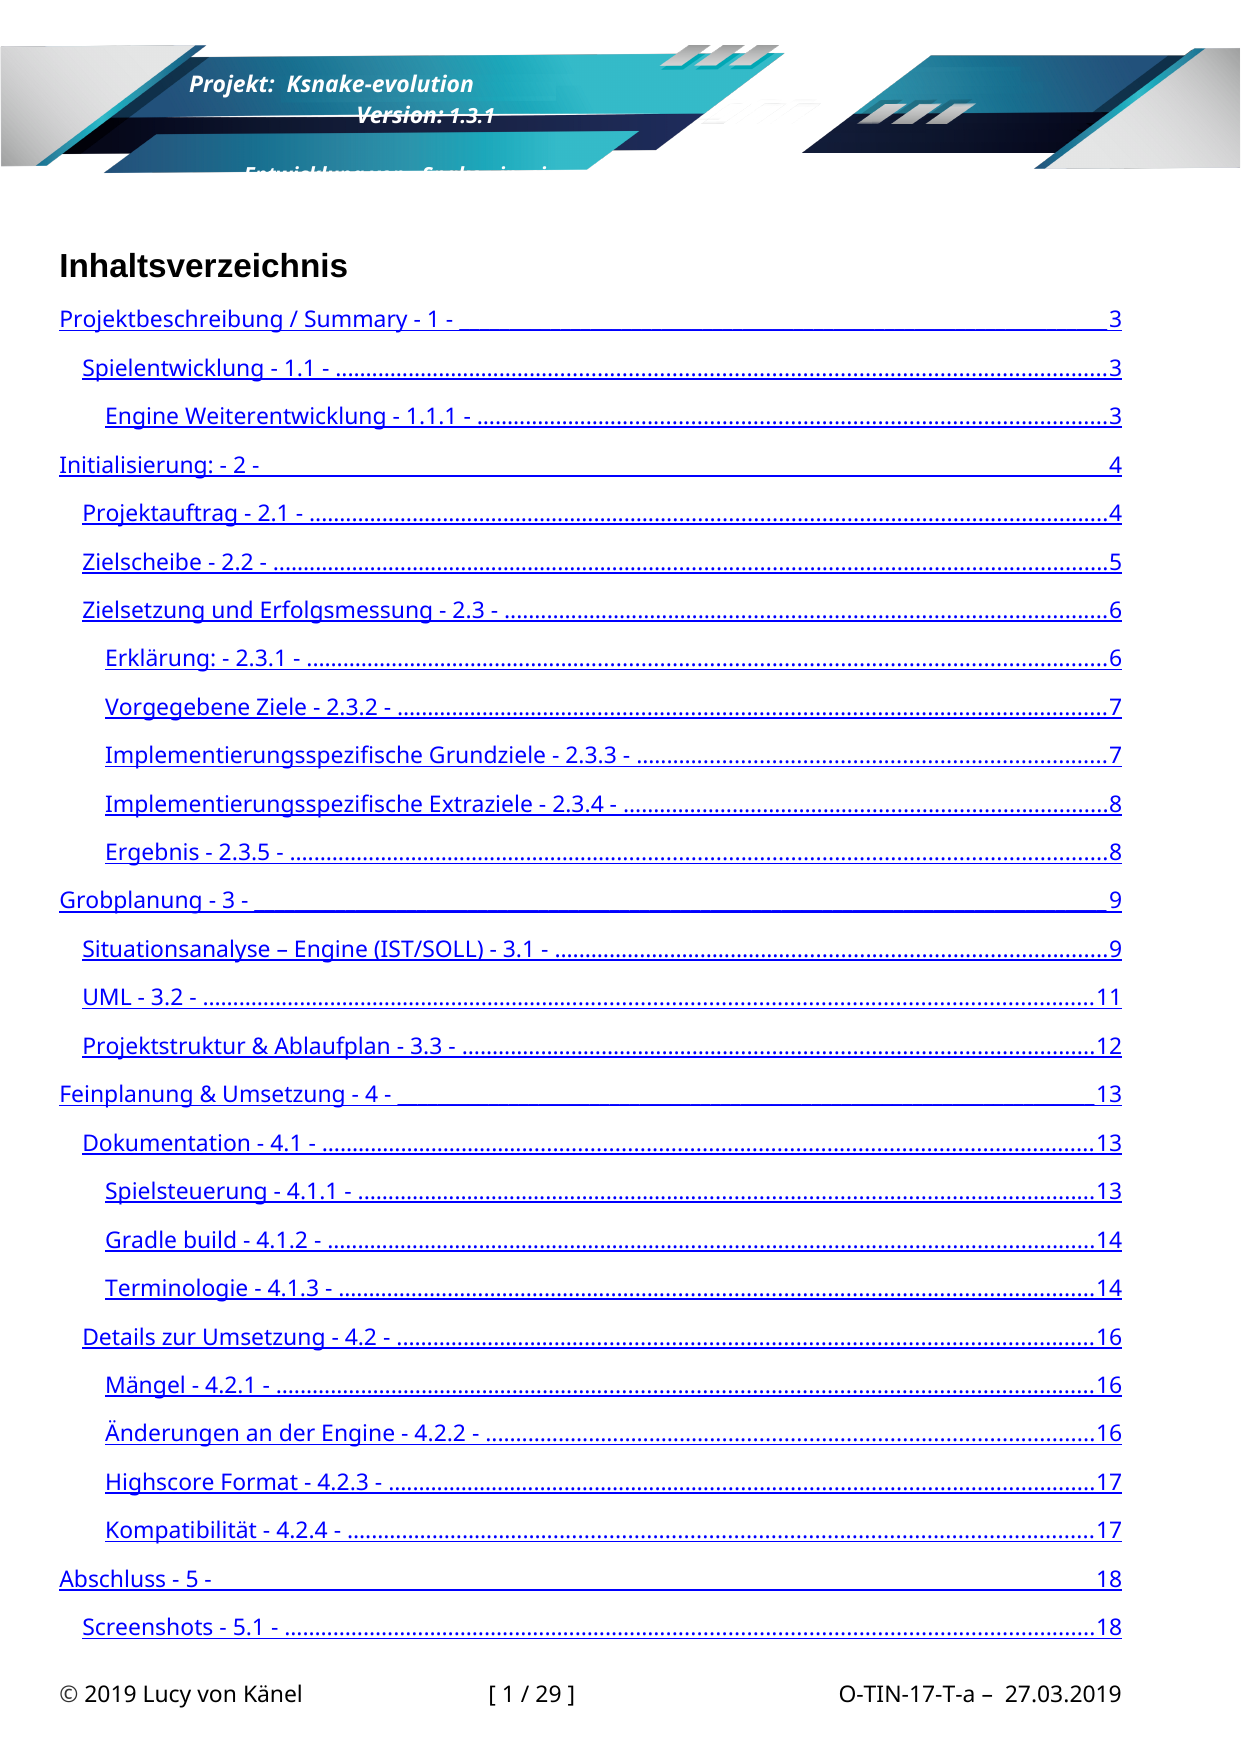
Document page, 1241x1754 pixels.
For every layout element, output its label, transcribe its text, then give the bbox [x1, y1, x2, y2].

text Implementierungsspezifische Extraziele - 2.3.4 - 8 [105, 788, 1122, 814]
text Projektstruktur & Ablaufplan - 3.3 - 12 [82, 1030, 1122, 1056]
text UML - 3.2 - 11 [82, 981, 1122, 1008]
text Erklärung: - 2.3.1 - 6 [105, 642, 1122, 669]
text Ergebnis - 2.3.5 - 8 [105, 836, 1122, 863]
text Änderungen an der Engine - 4.2.2 - 16 [105, 1417, 1122, 1444]
text Gradle build - 4.1.2 - 14 [105, 1223, 1122, 1250]
text Terminologie - 4.1.3 - 14 [105, 1272, 1122, 1298]
text Vorgegebene Ziele - 2.3.2 - 7 [105, 691, 1122, 717]
text Zielscheibe - 2.2 - 5 [82, 545, 1122, 572]
text Feinplanung & Umsetzung - 4 - 13 [59, 1078, 1122, 1105]
subtitle Inhaltsverzeichnis [59, 247, 1122, 285]
text Dokumentation - 4.1 - 13 [82, 1127, 1122, 1153]
text Details zur Umsetzung - 4.2 - 16 [82, 1320, 1122, 1347]
picture [0, 38, 1241, 176]
text [82, 1009, 1122, 1013]
text Mängel - 4.2.1 - 16 [105, 1369, 1122, 1395]
text Projektauftrag - 2.1 - 4 [82, 497, 1122, 523]
text Engine Weiterentwicklung - 1.1.1 - 3 [105, 400, 1122, 426]
text Spielentwicklung - 1.1 - 3 [82, 352, 1122, 378]
text Initialisierung: - 2 - 4 [59, 448, 1122, 475]
text Situationsanalyse – Engine (IST/SOLL) - 3.1 - 9 [82, 933, 1122, 959]
text Abschluss - 5 - 18 [59, 1563, 1122, 1589]
text Grobplanung - 3 - 9 [59, 884, 1122, 911]
text Screenshots - 5.1 - 18 [82, 1611, 1122, 1638]
text Highscore Format - 4.2.3 - 17 [105, 1466, 1122, 1492]
text Zielsetzung und Erfolgsmessung - 2.3 - 6 [82, 594, 1122, 620]
text Implementierungsspezifische Grundziele - 2.3.3 - 7 [105, 739, 1122, 766]
text Spielsteuerung - 4.1.1 - 13 [105, 1175, 1122, 1201]
text Kompatibilität - 4.2.4 - 17 [105, 1514, 1122, 1541]
text Projektbeschreibung / Summary - 1 - 3 [59, 303, 1122, 330]
